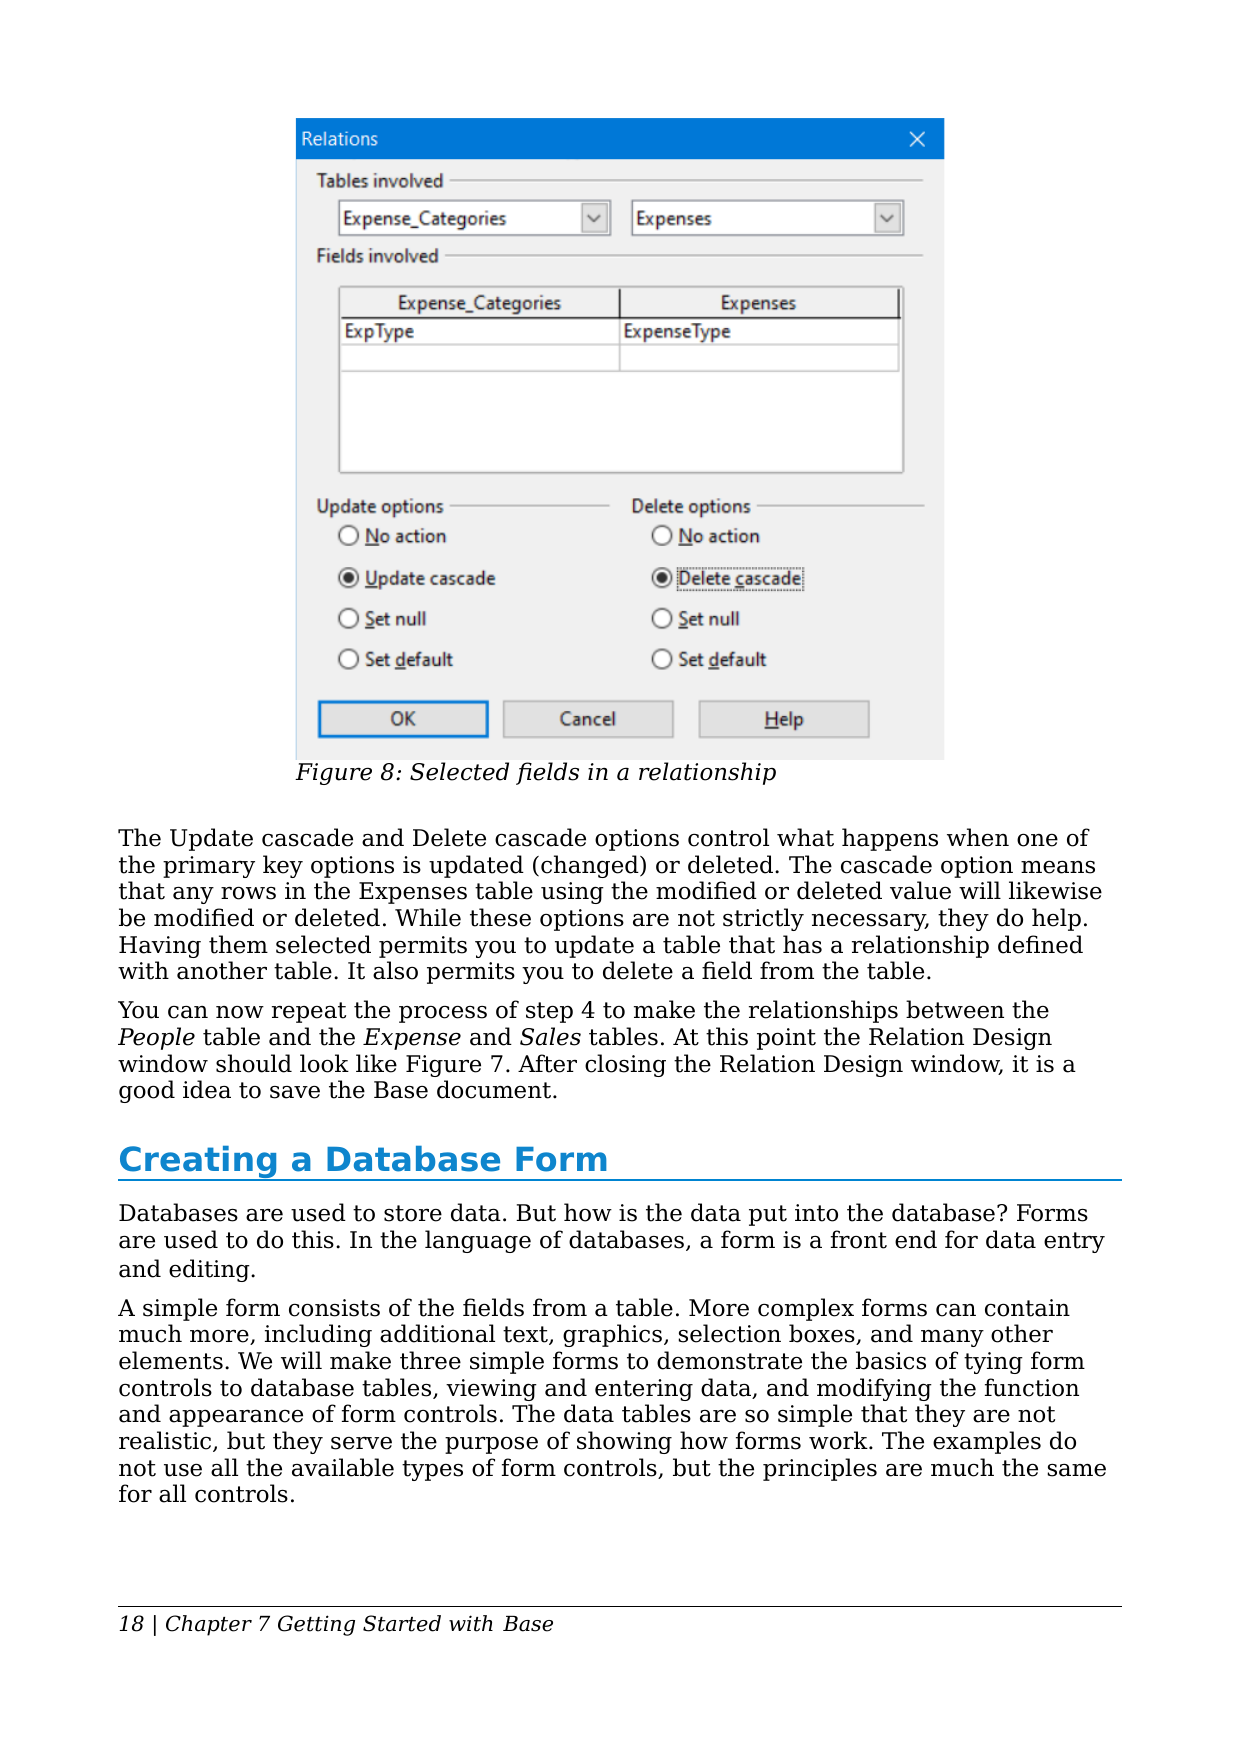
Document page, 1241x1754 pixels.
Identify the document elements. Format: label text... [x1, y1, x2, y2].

picture [295, 118, 945, 760]
text You can now repeat the process of step 4 to make the relationships between the People table and the Expense and Sales tables. At this point the Relation Design window should look like Figure 7. After closing the Relation Design window, it is a good idea to save the Base document. [118, 998, 1122, 1104]
text The Update cascade and Delete cascade options control what happens when one of the primary key options is updated (changed) or deleted. The cascade option means that any rows in the Expenses table using the modified or deleted value will likewise be modified or deleted. While these options are not strictly necessary, they do help. Having them selected permits you to update a table that has a relationship defined with another table. It also permits you to delete a field from the table. [118, 825, 1122, 985]
text Databases are used to store data. But how is the data put into the database? Forms are used to do this. In the language of databases, a form is a front end for data entry and editing. [118, 1200, 1122, 1282]
text Figure 8: Selected fields in a relationship [296, 760, 944, 786]
subtitle Creating a Database Form [118, 1141, 1122, 1179]
text A simple form consists of the fields from a table. More complex forms can contain much more, including additional text, graphics, selection boxes, and many other elements. We will make three simple forms to demonstrate the basics of tying form controls to database tables, viewing and entering data, and modifying the function and appearance of form controls. The data tables are so simple that they are not realistic, but they serve the purpose of showing how forms work. The examples do not use all the available types of form controls, but the principles are much the same for all controls. [118, 1295, 1122, 1508]
